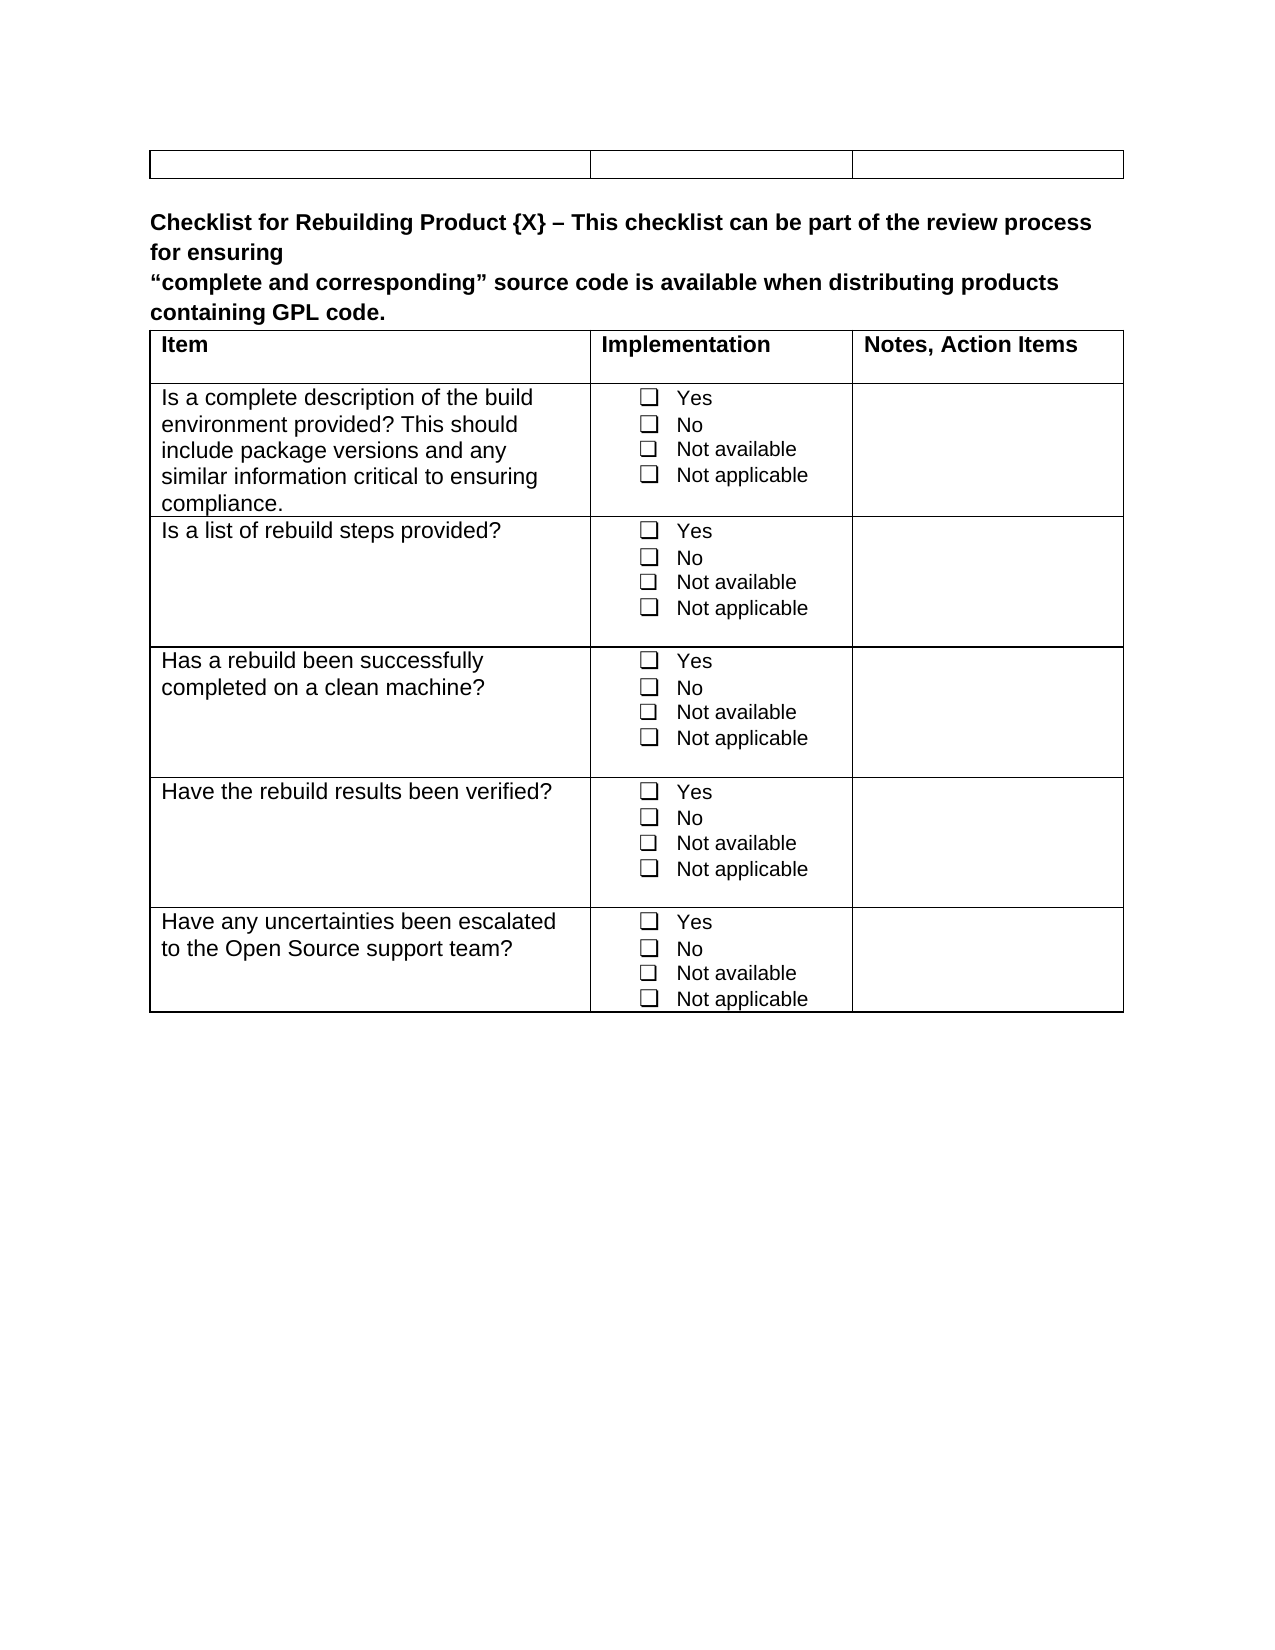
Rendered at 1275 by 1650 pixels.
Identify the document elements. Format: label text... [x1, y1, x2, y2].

table_cell [853, 151, 1123, 177]
table_cell Yes No Not available Not applicable [591, 517, 852, 646]
table_cell Is a list of rebuild steps provided? [151, 517, 590, 646]
table_cell [853, 648, 1123, 777]
text containing GPL code. [150, 299, 1125, 326]
table_header Implementation [591, 331, 852, 383]
table_cell Have the rebuild results been verified? [151, 778, 590, 907]
table_cell [853, 384, 1123, 516]
table_cell Yes No Not available Not applicable [591, 908, 852, 1011]
table_cell Yes No Not available Not applicable [591, 778, 852, 907]
text Checklist for Rebuilding Product {X} – This checklist can be part of the review process for ensuring [150, 209, 1125, 265]
table_header Notes, Action Items [853, 331, 1123, 383]
table_cell Have any uncertainties been escalated to the Open Source support team? [151, 908, 590, 1011]
table_cell Is a complete description of the build environment provided? This should include package versions and any similar information critical to ensuring compliance. [151, 384, 590, 516]
text “complete and corresponding” source code is available when distributing products [150, 269, 1125, 295]
table_cell [853, 908, 1123, 1011]
table_cell Yes No Not available Not applicable [591, 648, 852, 777]
table_header Item [151, 331, 590, 383]
table_cell [853, 517, 1123, 646]
table_cell [853, 778, 1123, 907]
table_cell [151, 151, 590, 177]
table_cell [591, 151, 852, 177]
table_cell Has a rebuild been successfully completed on a clean machine? [151, 648, 590, 777]
table_cell Yes No Not available Not applicable [591, 384, 852, 516]
